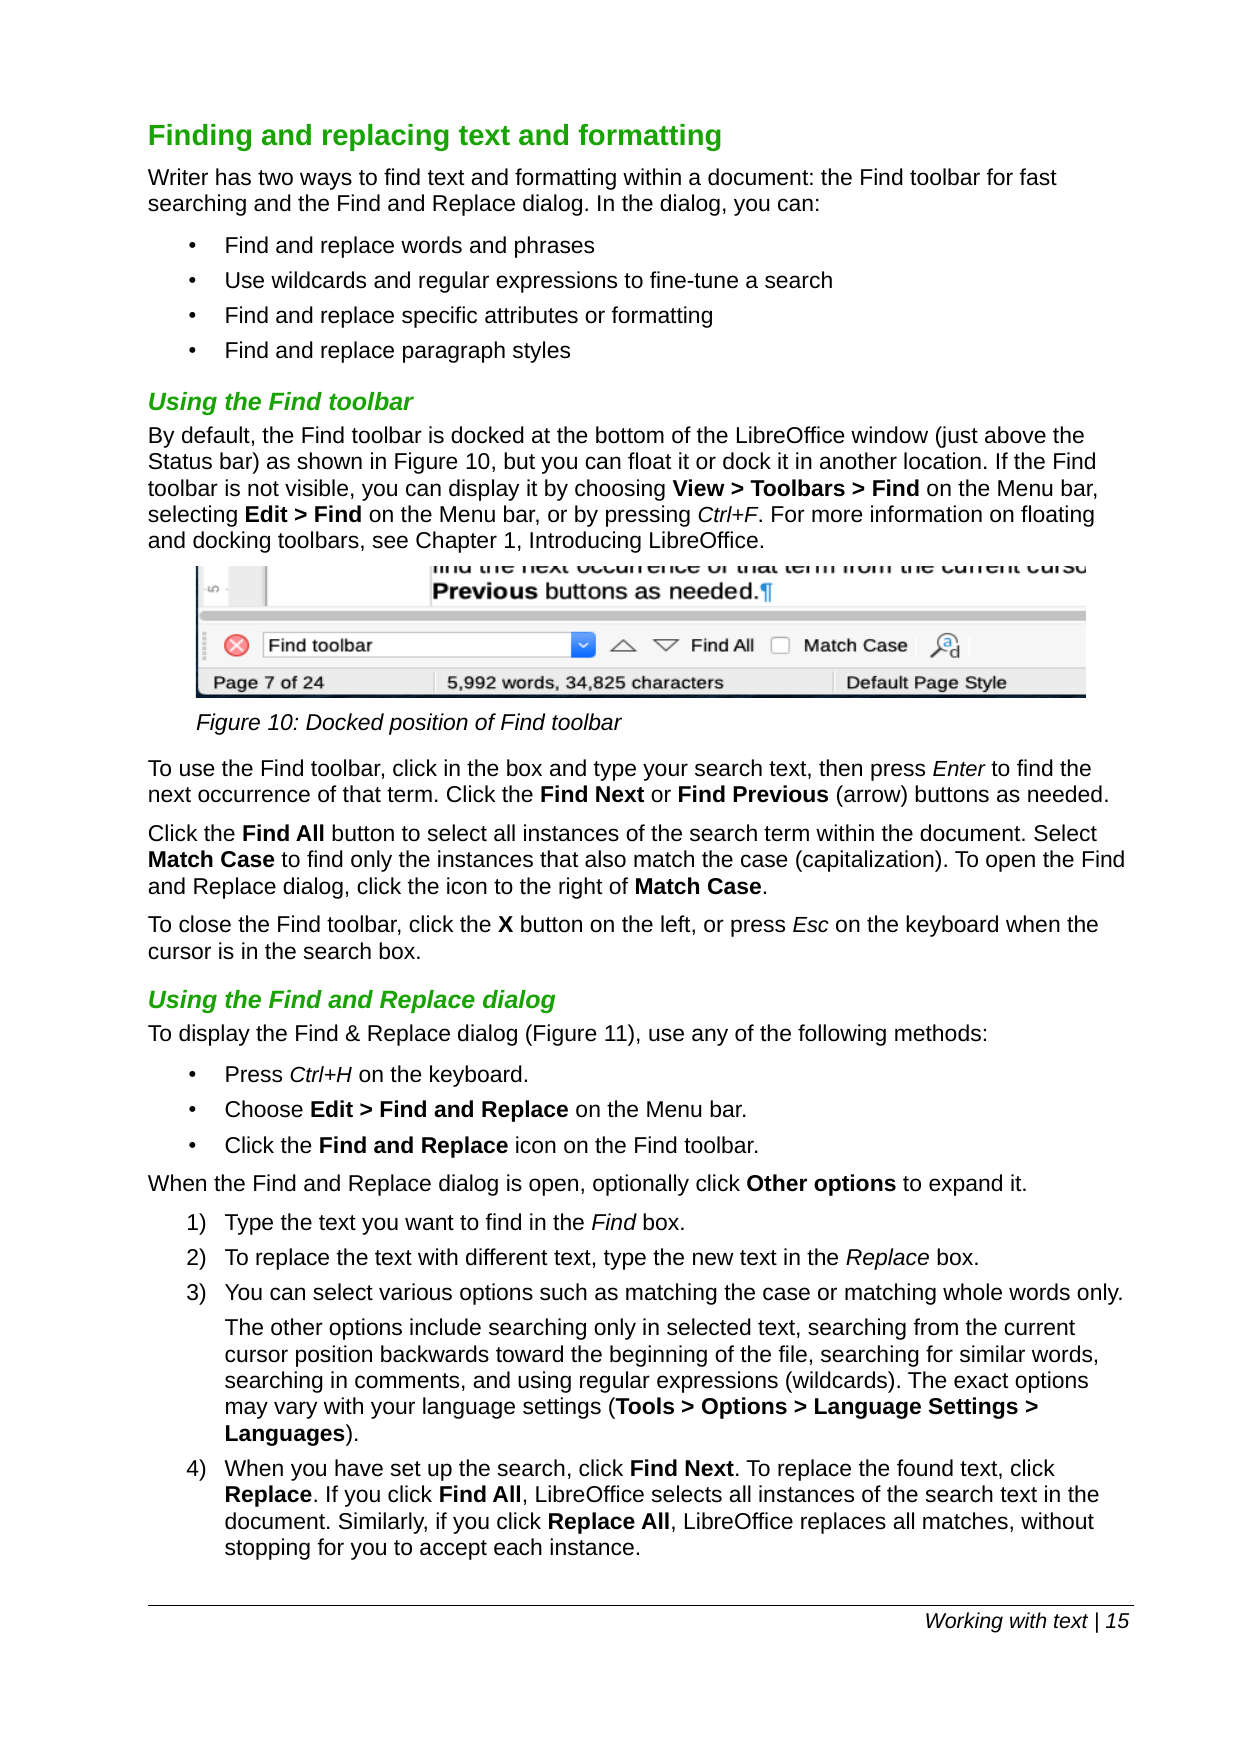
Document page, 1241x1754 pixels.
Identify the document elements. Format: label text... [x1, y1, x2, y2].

text By default, the Find toolbar is docked at the bottom of the LibreOffice window (just above the Status bar) as shown in Figure 10, but you can float it or dock it in another location. If the Find toolbar is not visible, you can display it by choosing View > Toolbars > Find on the Menu bar, selecting Edit > Find on the Menu bar, or by pressing Ctrl+F. For more information on floating and docking toolbars, see Chapter 1, Introducing LibreOffice. [148, 422, 1134, 553]
list Find and replace paragraph styles [185, 334, 1134, 366]
list Click the Find and Replace icon on the Find toolbar. [185, 1129, 1134, 1161]
text Figure 10: Docked position of Find toolbar [196, 709, 1086, 736]
text To close the Find toolbar, click the X button on the left, or press Esc on the keyboard when the cursor is in the search box. [148, 911, 1134, 964]
text Click the Find All button to select all instances of the search term within the document. Select Match Case to find only the instances that also match the case (capitalization). To open the Find and Replace dialog, click the icon to the right of Match Case. [148, 820, 1134, 899]
list The other options include searching only in selected text, searching from the current cursor position backwards toward the beginning of the file, searching for similar words, searching in comments, and using regular expressions (wildcards). The exact options may vary with your language settings (Tools > Options > Language Settings > Languages). [207, 1314, 1134, 1446]
subtitle Finding and replacing text and formatting [148, 118, 1134, 152]
list Find and replace words and phrases [185, 229, 1134, 258]
text When the Find and Replace dialog is open, optionally click Other options to expand it. [148, 1170, 1134, 1196]
list Press Ctrl+H on the keyboard. [185, 1058, 1134, 1088]
list Choose Edit > Find and Replace on the Menu bar. [185, 1093, 1134, 1123]
text To use the Find toolbar, click in the box and type your search text, then press Enter to find the next occurrence of that term. Click the Find Next or Find Previous (arrow) buttons as needed. [148, 755, 1134, 807]
text Writer has two ways to find text and formatting within a document: the Find toolbar for fast searching and the Find and Replace dialog. In the dialog, you can: [148, 163, 1134, 216]
list When you have set up the search, click Find Next. To replace the found text, click Replace. If you click Find All, LibreOffice selects all instances of the search text in the document. Similarly, if you click Replace All, LibreOffice replaces all matches, without stopping for you to accept each instance. [207, 1455, 1134, 1560]
list Find and replace specific attributes or formatting [185, 299, 1134, 328]
text To display the Find & Replace dialog (Figure 11), use any of the following methods: [148, 1019, 1134, 1046]
subtitle Using the Find and Replace dialog [148, 985, 1134, 1013]
list To replace the text with different text, type the new text in the Replace box. [207, 1244, 1134, 1270]
subtitle Using the Find toolbar [148, 387, 1134, 416]
picture [195, 566, 1086, 698]
list Type the text you want to find in the Find box. [207, 1209, 1134, 1235]
list Use wildcards and regular expressions to fine-tune a search [185, 264, 1134, 293]
list You can select various options such as matching the case or matching whole words only. [207, 1279, 1134, 1305]
